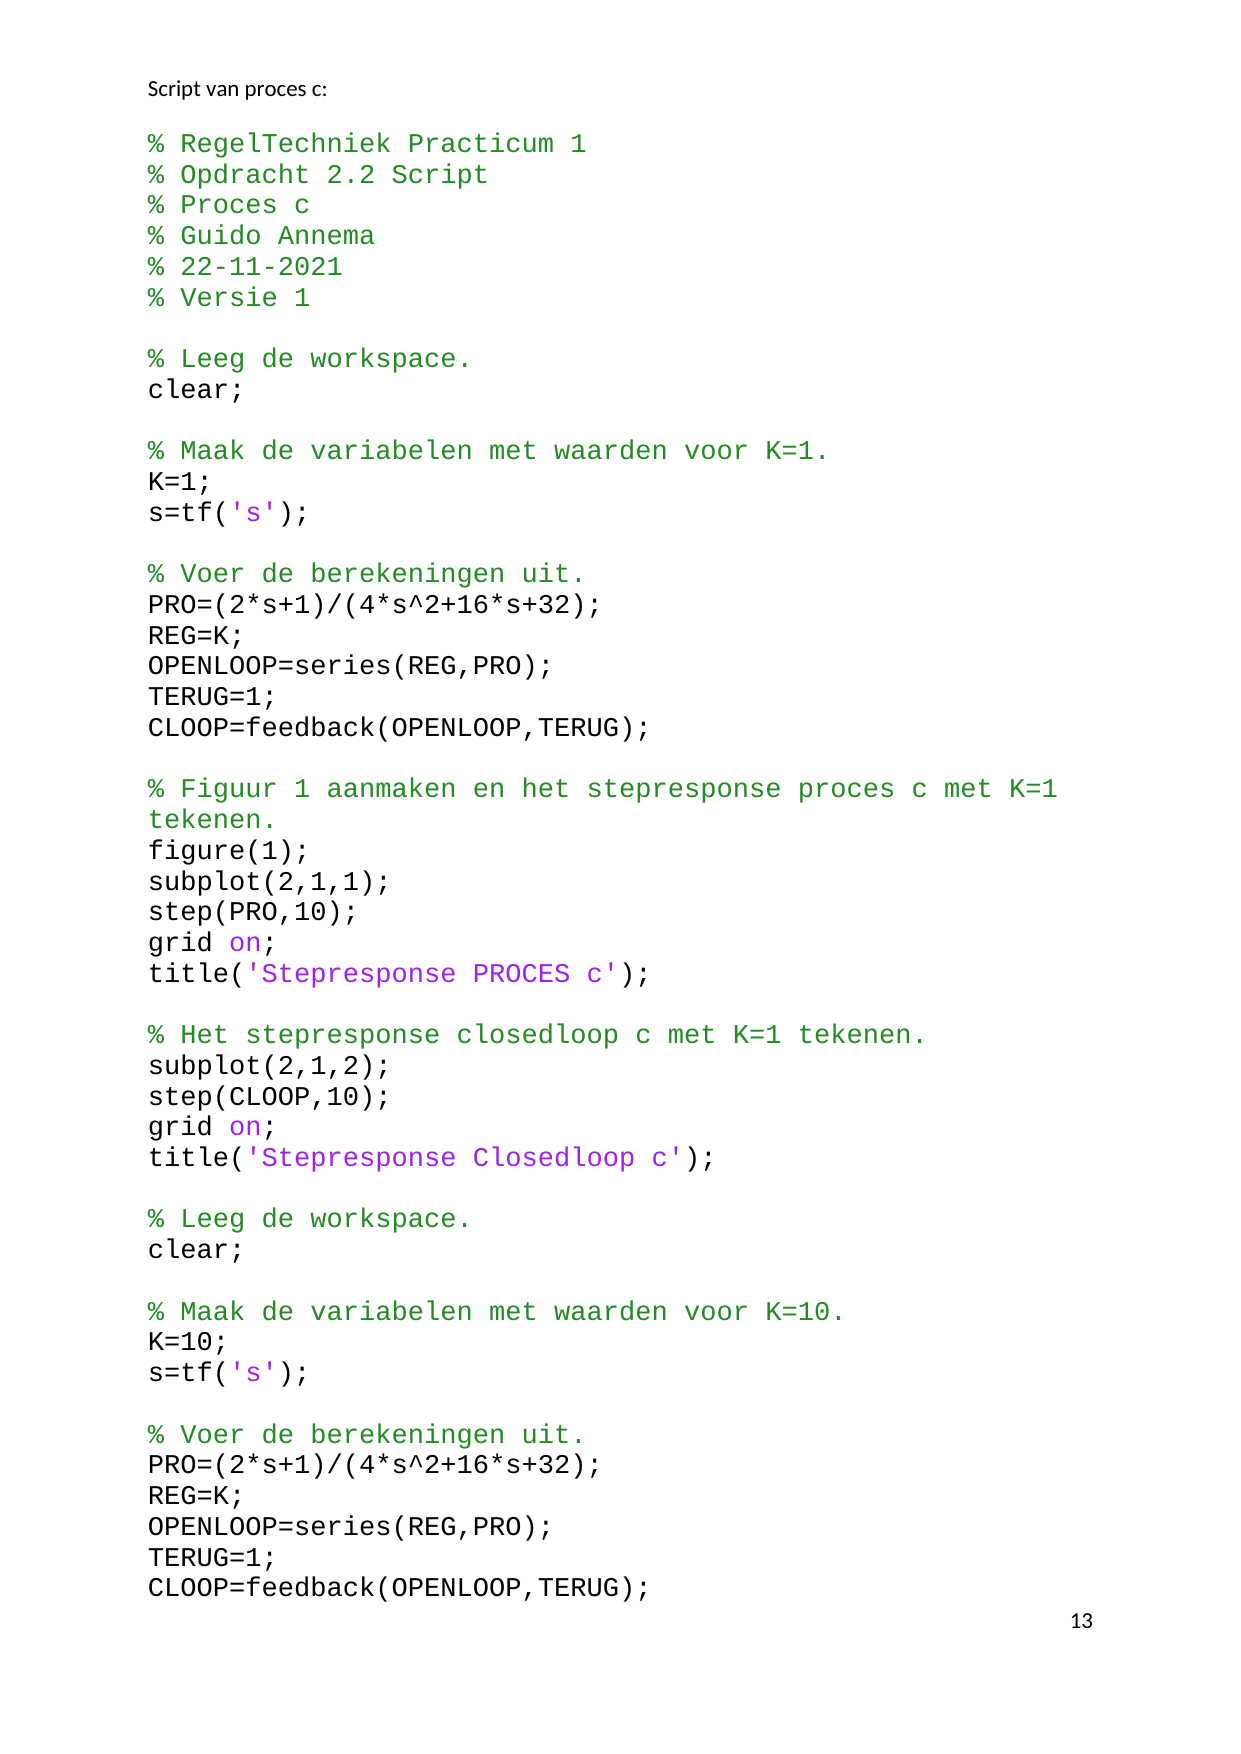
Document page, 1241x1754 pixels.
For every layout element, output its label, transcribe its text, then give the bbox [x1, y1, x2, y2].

text % Maak de variabelen met waarden voor K=1. [148, 437, 1093, 468]
text REG=K; [148, 1482, 1093, 1513]
text title('Stepresponse Closedloop c'); [148, 1144, 1093, 1174]
text grid on; [148, 1113, 1093, 1144]
text % Maak de variabelen met waarden voor K=10. [148, 1297, 1093, 1328]
text s=tf('s'); [148, 498, 1093, 529]
text s=tf('s'); [148, 1359, 1093, 1390]
text % Figuur 1 aanmaken en het stepresponse proces c met K=1 tekenen. [148, 775, 1093, 837]
text % Proces c [148, 191, 1093, 222]
text TERUG=1; [148, 683, 1093, 714]
text figure(1); [148, 837, 1093, 867]
text subplot(2,1,1); [148, 867, 1093, 898]
text OPENLOOP=series(REG,PRO); [148, 652, 1093, 683]
text OPENLOOP=series(REG,PRO); [148, 1513, 1093, 1543]
text % Voer de berekeningen uit. [148, 1420, 1093, 1451]
text % Leeg de workspace. [148, 345, 1093, 376]
text % Voer de berekeningen uit. [148, 560, 1093, 591]
text clear; [148, 1236, 1093, 1267]
text title('Stepresponse PROCES c'); [148, 959, 1093, 990]
text CLOOP=feedback(OPENLOOP,TERUG); [148, 714, 1093, 744]
text % Guido Annema [148, 222, 1093, 253]
text K=10; [148, 1328, 1093, 1359]
text % Leeg de workspace. [148, 1205, 1093, 1236]
text % Opdracht 2.2 Script [148, 161, 1093, 191]
text CLOOP=feedback(OPENLOOP,TERUG); [148, 1574, 1093, 1605]
text K=1; [148, 468, 1093, 498]
text Script van proces c: % RegelTechniek Practicum 1 [148, 74, 1093, 161]
text % Versie 1 [148, 283, 1093, 314]
text clear; [148, 376, 1093, 406]
text PRO=(2*s+1)/(4*s^2+16*s+32); [148, 591, 1093, 621]
text subplot(2,1,2); [148, 1052, 1093, 1082]
text % 22-11-2021 [148, 253, 1093, 283]
text TERUG=1; [148, 1543, 1093, 1574]
text step(PRO,10); [148, 898, 1093, 929]
text REG=K; [148, 621, 1093, 652]
text grid on; [148, 929, 1093, 959]
text PRO=(2*s+1)/(4*s^2+16*s+32); [148, 1451, 1093, 1482]
text % Het stepresponse closedloop c met K=1 tekenen. [148, 1021, 1093, 1052]
text step(CLOOP,10); [148, 1082, 1093, 1113]
